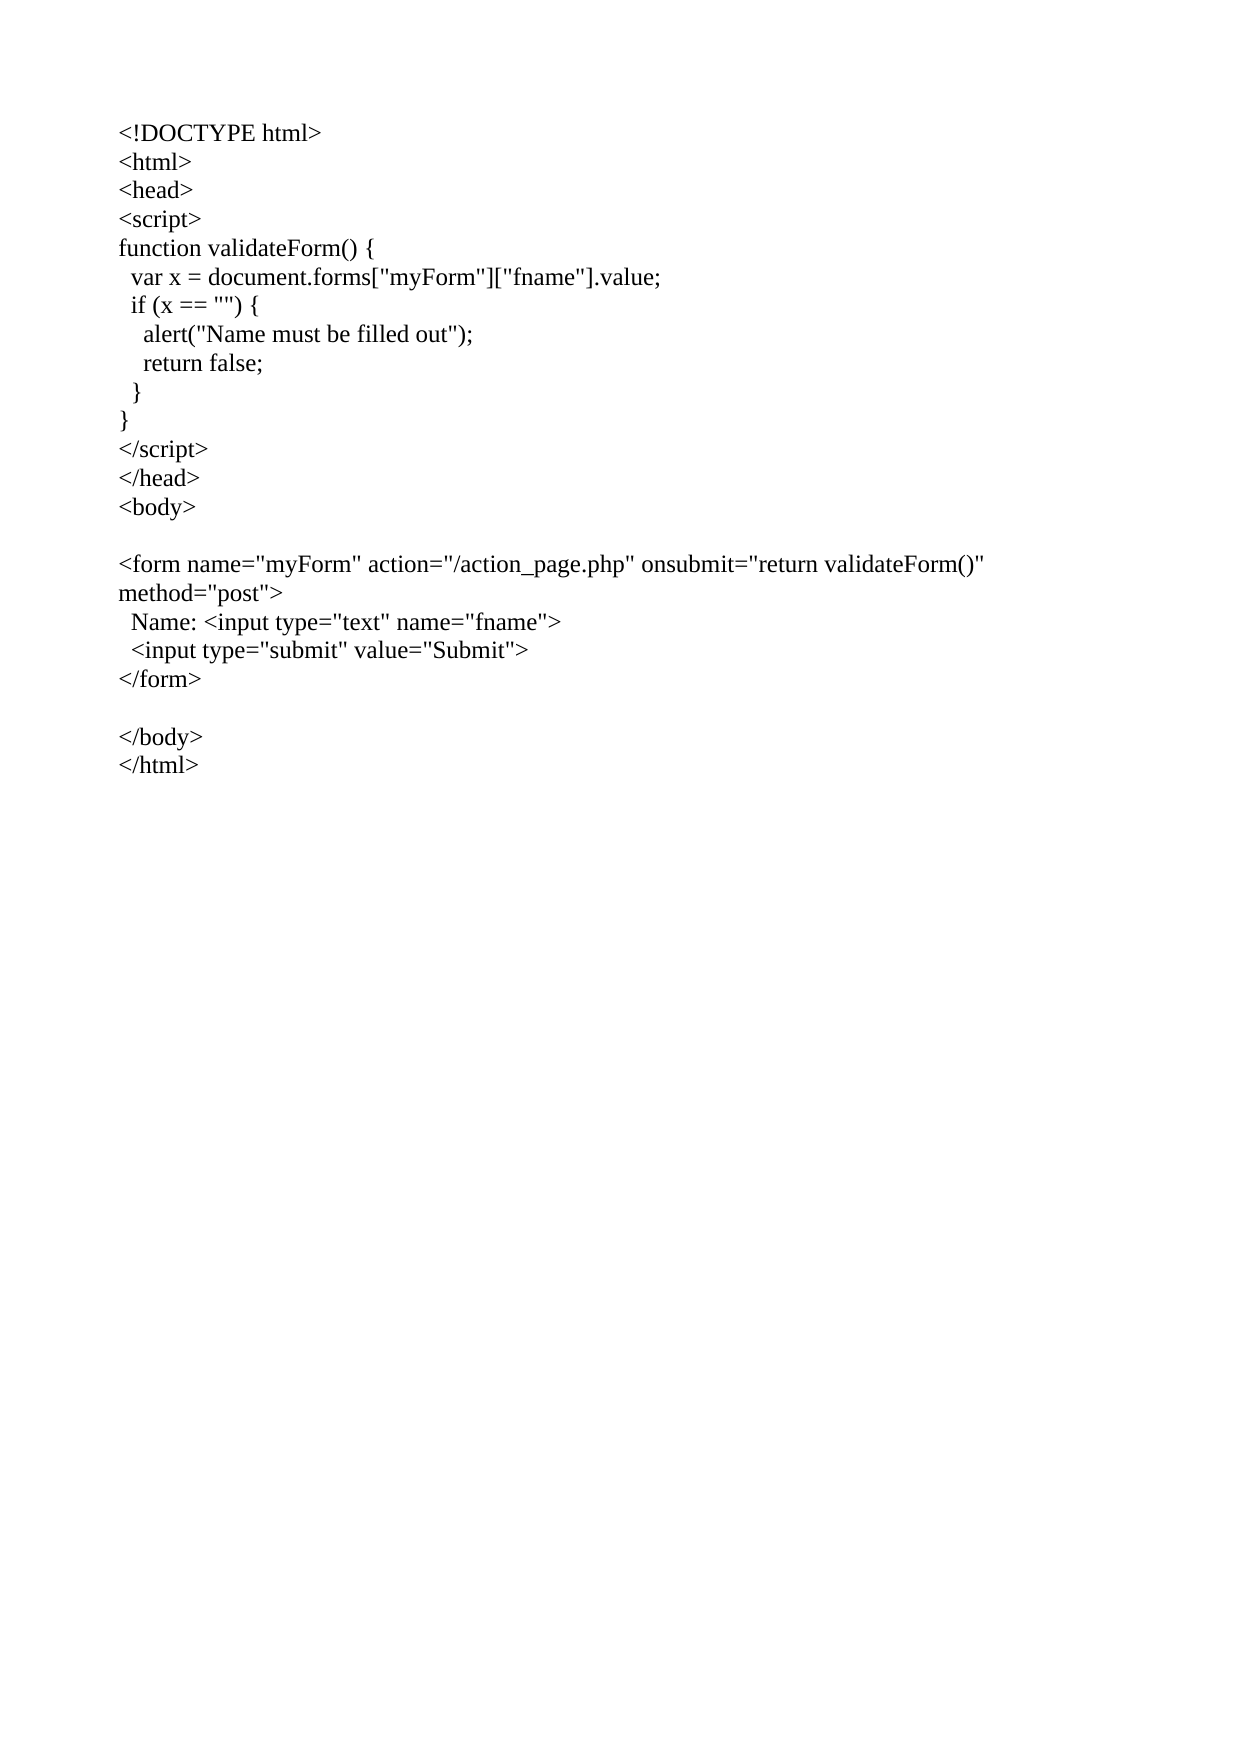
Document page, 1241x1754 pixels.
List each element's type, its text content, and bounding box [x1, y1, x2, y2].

text <!DOCTYPE html> [118, 118, 1122, 147]
text if (x == "") { [118, 291, 1122, 319]
text alert("Name must be filled out"); [118, 319, 1122, 348]
text return false; [118, 348, 1122, 377]
text function validateForm() { [118, 233, 1122, 262]
text </body> [118, 722, 1122, 751]
text var x = document.forms["myForm"]["fname"].value; [118, 262, 1122, 291]
text </script> [118, 434, 1122, 463]
text } [118, 377, 1122, 406]
text </html> [118, 751, 1122, 779]
text } [118, 406, 1122, 434]
text <input type="submit" value="Submit"> [118, 636, 1122, 664]
text <script> [118, 204, 1122, 233]
text <html> [118, 147, 1122, 176]
text <form name="myForm" action="/action_page.php" onsubmit="return validateForm()" method="post"> [118, 549, 1122, 607]
text </form> [118, 664, 1122, 693]
text Name: <input type="text" name="fname"> [118, 607, 1122, 636]
text <body> [118, 492, 1122, 521]
text </head> [118, 463, 1122, 492]
text <head> [118, 176, 1122, 204]
